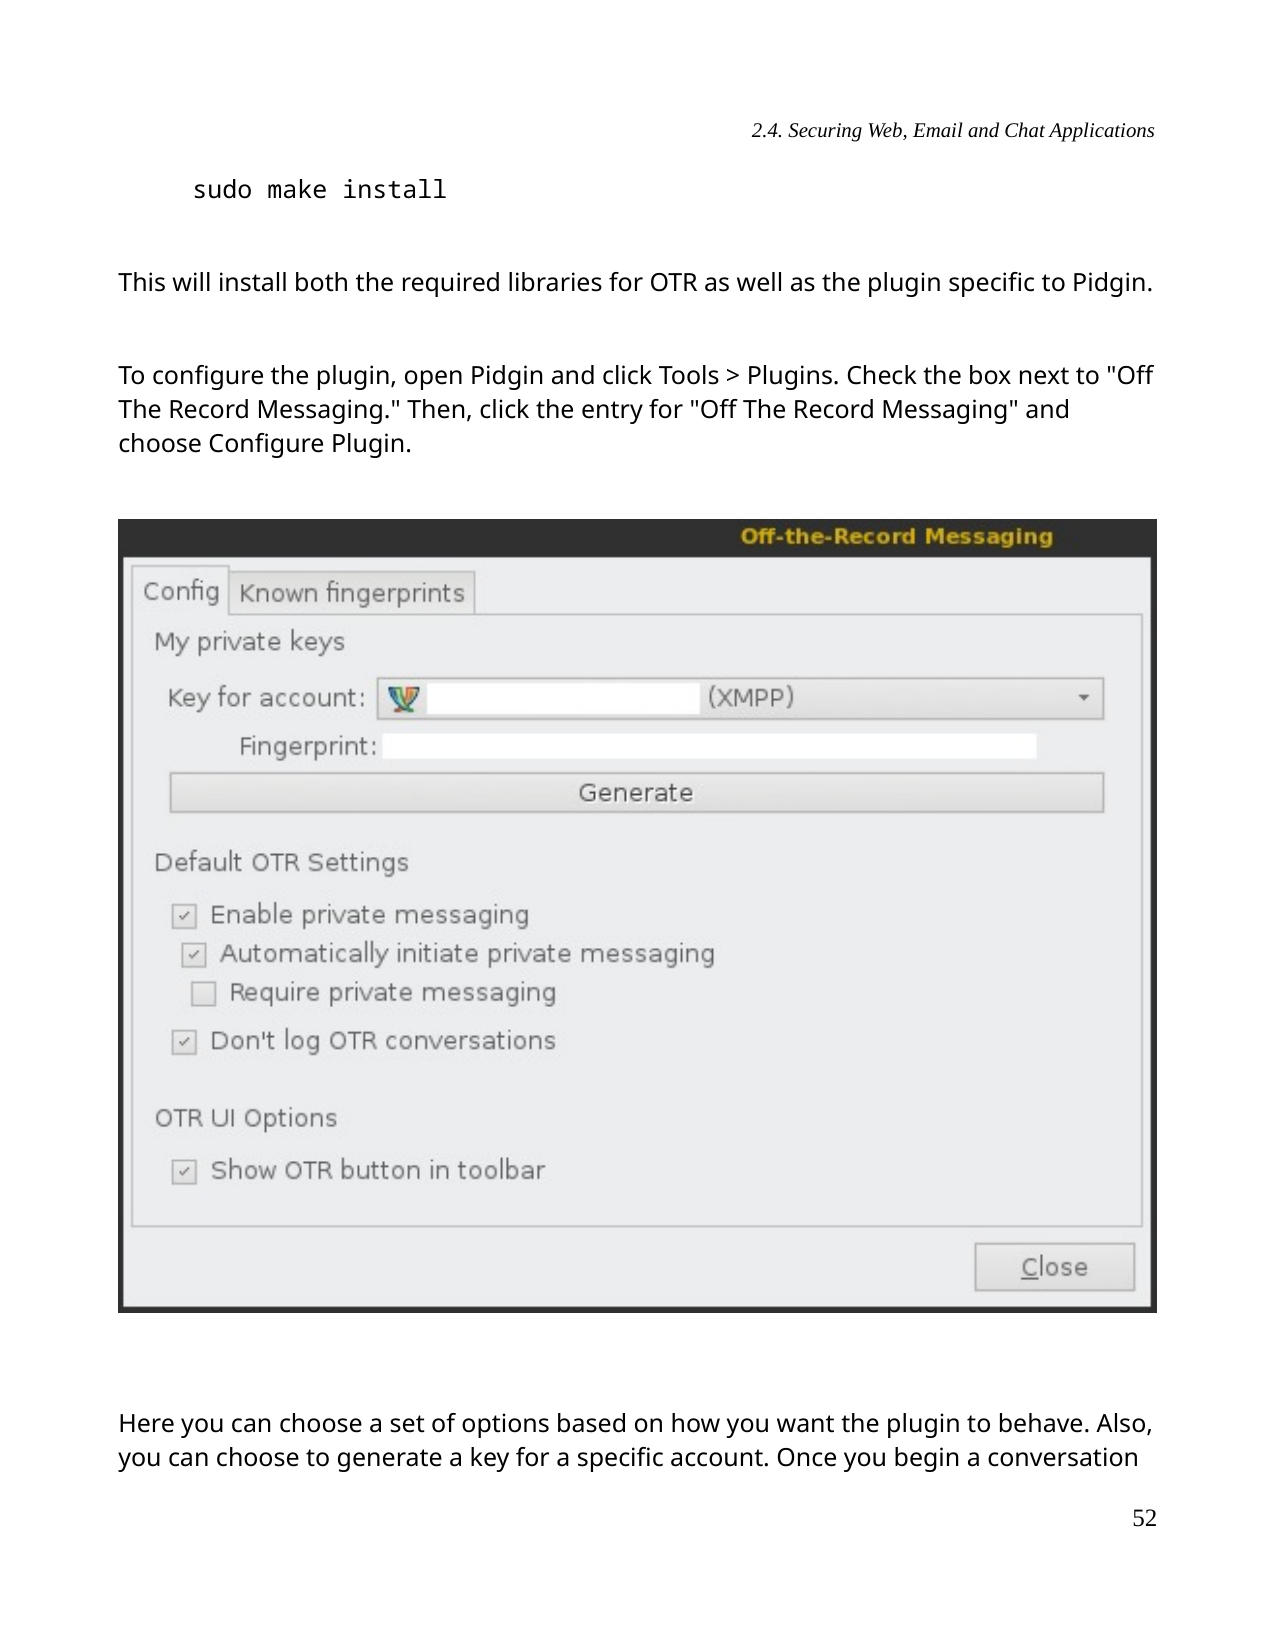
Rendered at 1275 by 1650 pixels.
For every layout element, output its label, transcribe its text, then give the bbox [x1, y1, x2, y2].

text To configure the plugin, open Pidgin and click Tools > Plugins. Check the box next to "Off The Record Messaging." Then, click the entry for "Off The Record Messaging" and choose Configure Plugin. [118, 358, 1157, 460]
text Here you can choose a set of options based on how you want the plugin to behave. Also, you can choose to generate a key for a specific account. Once you begin a conversation [118, 1405, 1157, 1473]
text sudo make install [118, 172, 1157, 206]
picture [118, 519, 1157, 1313]
text This will install both the required libraries for OTR as well as the plugin specific to Pidgin. [118, 265, 1157, 299]
